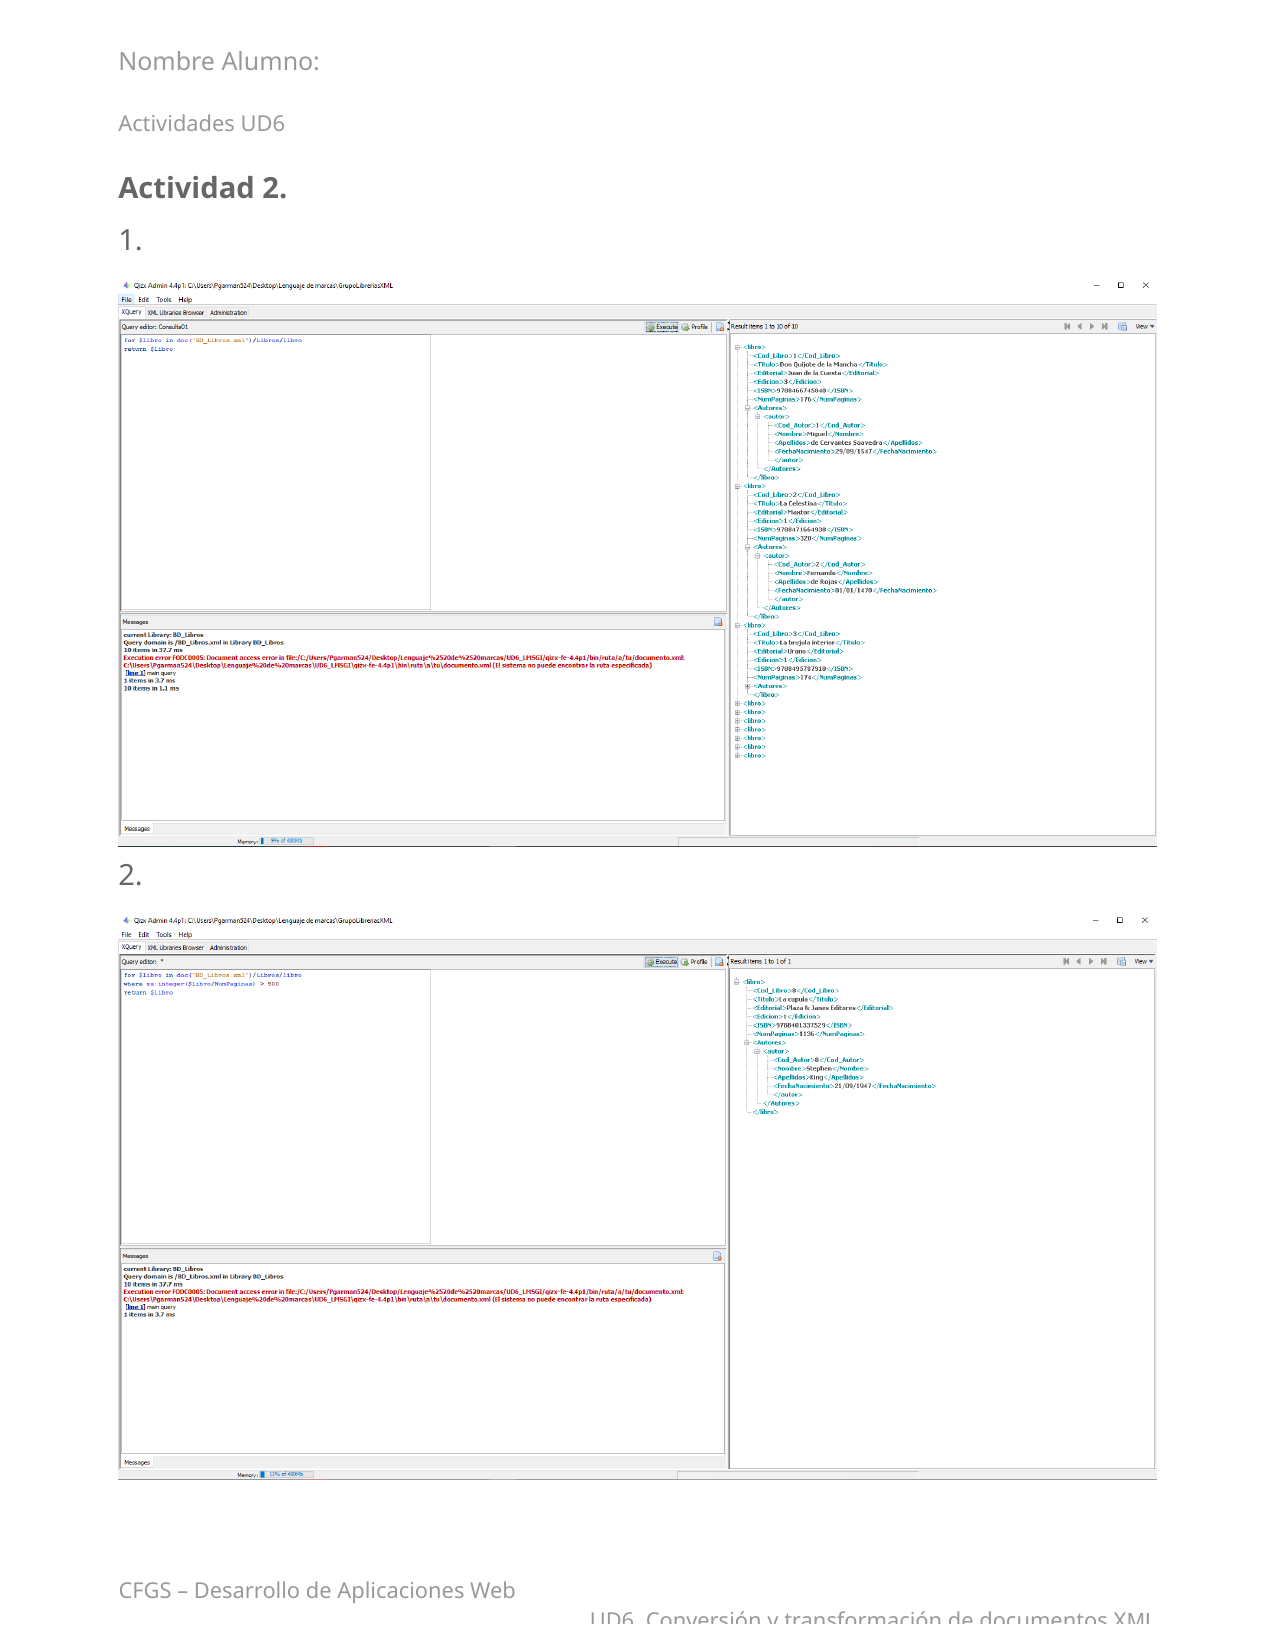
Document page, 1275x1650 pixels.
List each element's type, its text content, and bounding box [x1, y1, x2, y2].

picture [118, 281, 1157, 847]
picture [118, 916, 1157, 1480]
text 2. [118, 847, 1157, 894]
subtitle Actividad 2. [118, 167, 1157, 207]
text 1. [118, 220, 1157, 259]
